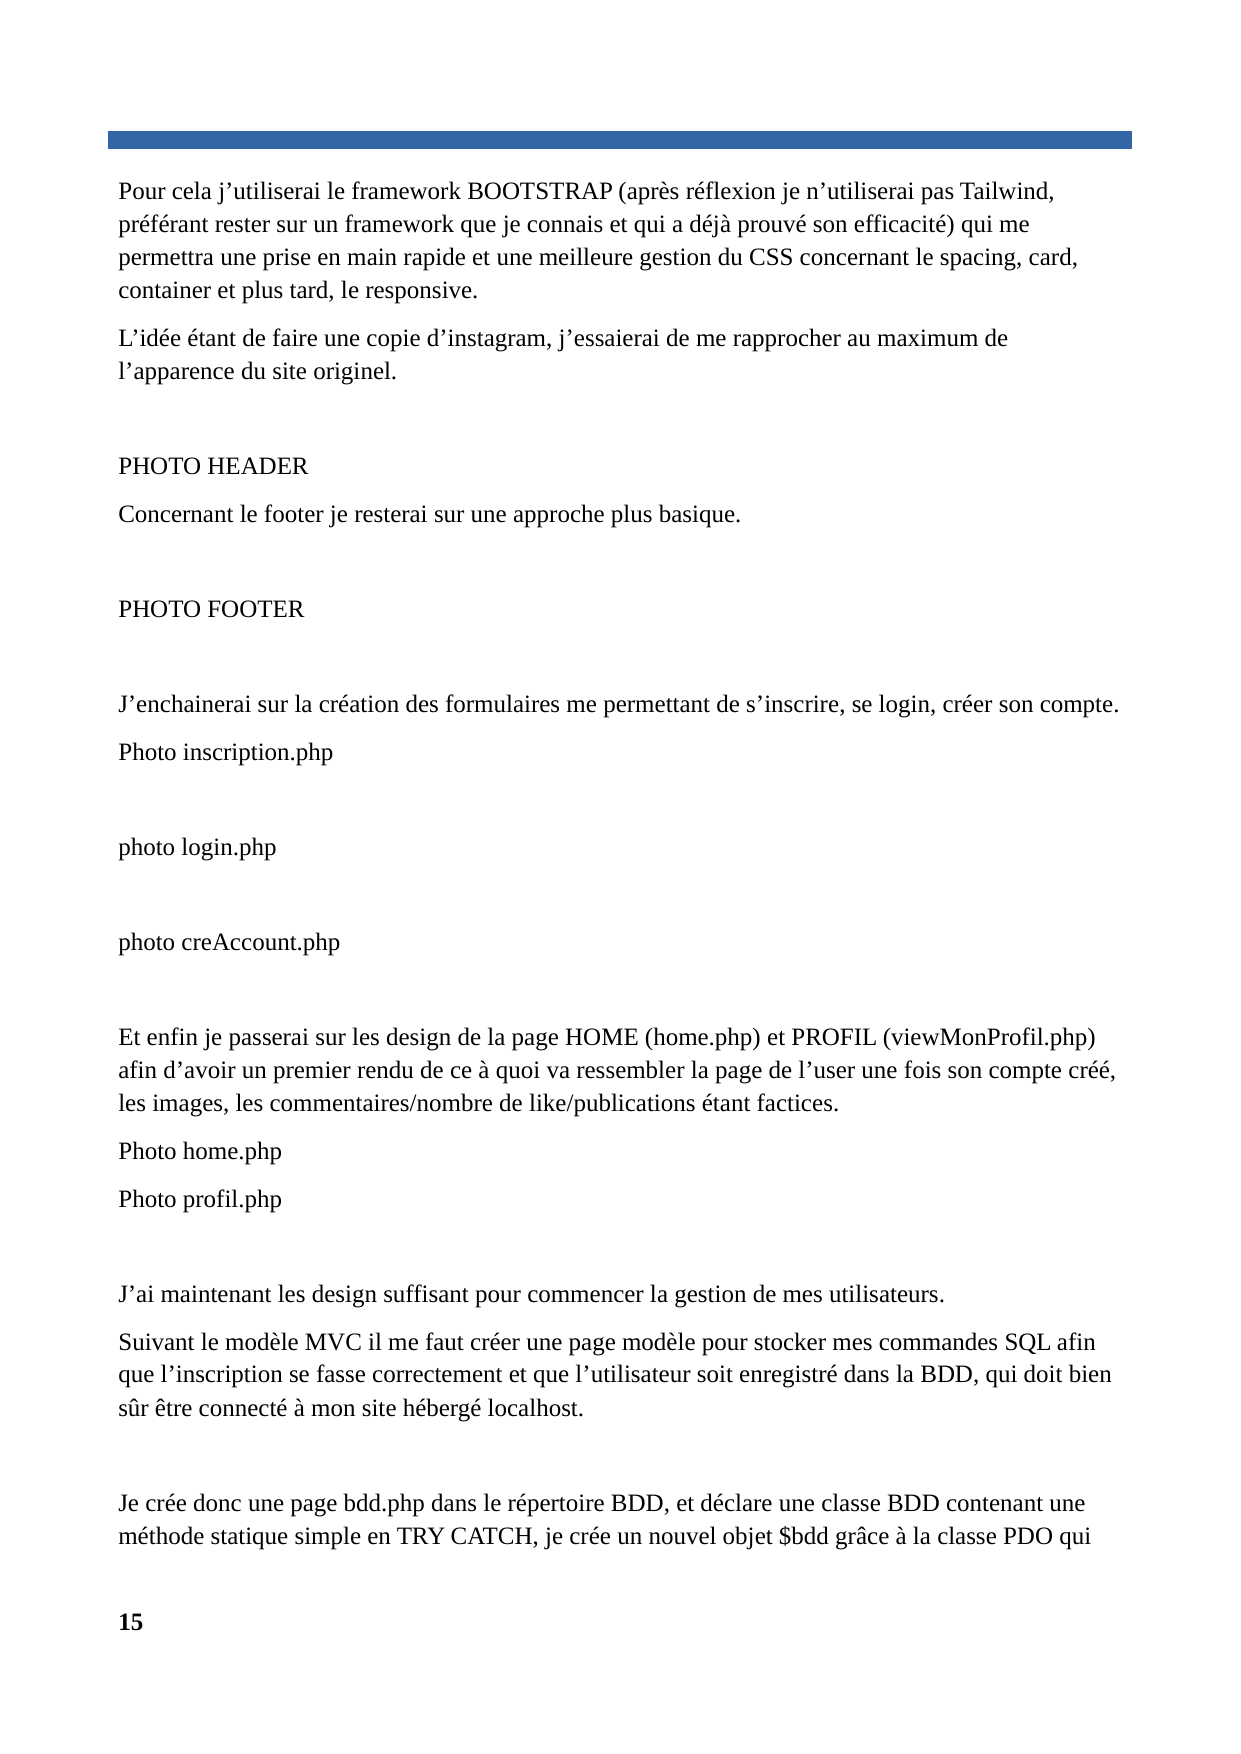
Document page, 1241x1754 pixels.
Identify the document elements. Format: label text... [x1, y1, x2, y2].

text Suivant le modèle MVC il me faut créer une page modèle pour stocker mes commandes SQL afin que l’inscription se fasse correctement et que l’utilisateur soit enregistré dans la BDD, qui doit bien sûr être connecté à mon site hébergé localhost. [118, 1327, 1122, 1421]
text PHOTO HEADER [118, 451, 1122, 480]
text Et enfin je passerai sur les design de la page HOME (home.php) et PROFIL (viewMonProfil.php) afin d’avoir un premier rendu de ce à quoi va ressembler la page de l’user une fois son compte créé, les images, les commentaires/nombre de like/publications étant factices. [118, 1022, 1122, 1117]
text Photo inscription.php [118, 737, 1122, 766]
text Pour cela j’utiliserai le framework BOOTSTRAP (après réflexion je n’utiliserai pas Tailwind, préférant rester sur un framework que je connais et qui a déjà prouvé son efficacité) qui me permettra une prise en main rapide et une meilleure gestion du CSS concernant le spacing, card, container et plus tard, le responsive. [118, 176, 1122, 304]
text Concernant le footer je resterai sur une approche plus basique. [118, 499, 1122, 528]
text photo login.php [118, 832, 1122, 861]
text J’ai maintenant les design suffisant pour commencer la gestion de mes utilisateurs. [118, 1279, 1122, 1308]
text PHOTO FOOTER [118, 594, 1122, 623]
text Photo profil.php [118, 1184, 1122, 1212]
text Photo home.php [118, 1136, 1122, 1165]
text L’idée étant de faire une copie d’instagram, j’essaierai de me rapprocher au maximum de l’apparence du site originel. [118, 323, 1122, 385]
text Je crée donc une page bdd.php dans le répertoire BDD, et déclare une classe BDD contenant une méthode statique simple en TRY CATCH, je crée un nouvel objet $bdd grâce à la classe PDO qui [118, 1488, 1122, 1549]
text photo creAccount.php [118, 927, 1122, 956]
text J’enchainerai sur la création des formulaires me permettant de s’inscrire, se login, créer son compte. [118, 689, 1122, 718]
